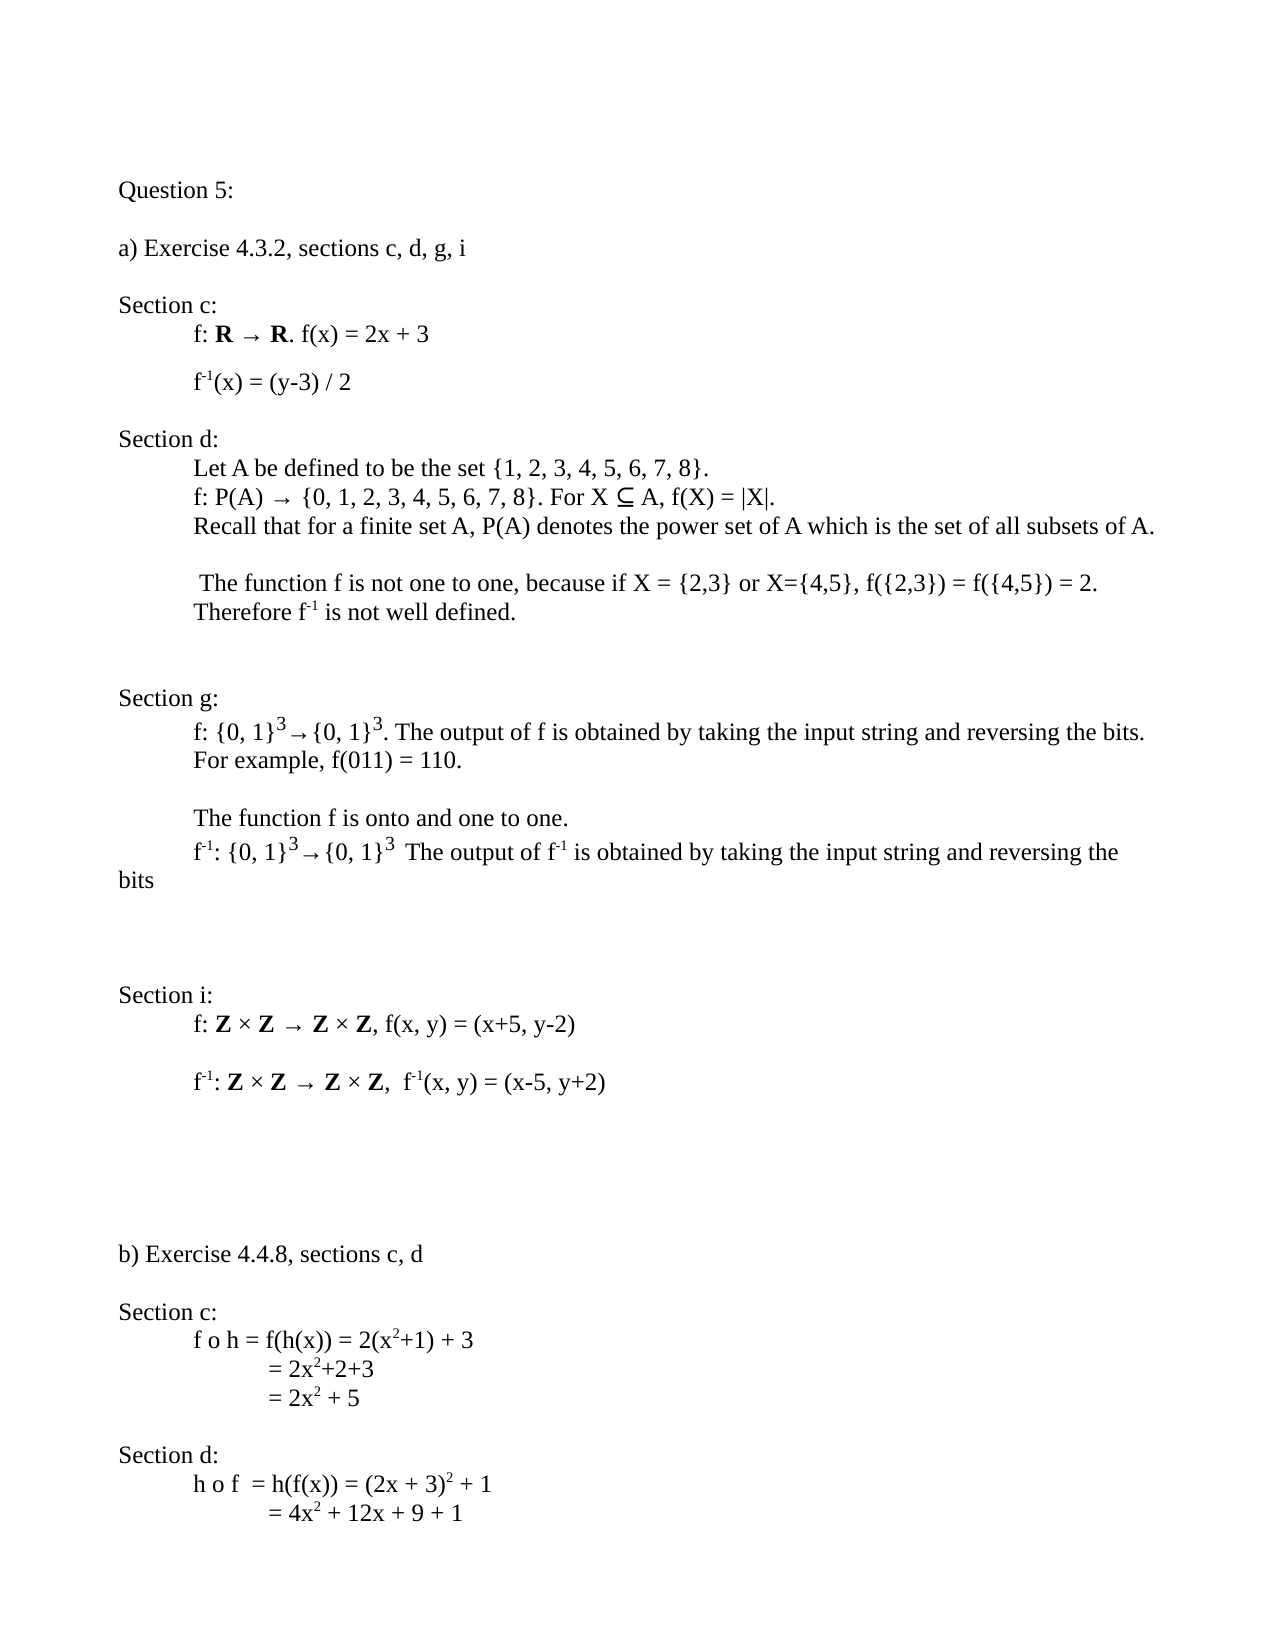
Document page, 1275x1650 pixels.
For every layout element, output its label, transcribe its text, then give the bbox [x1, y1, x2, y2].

text a) Exercise 4.3.2, sections c, d, g, i [118, 233, 1157, 262]
text The function f is not one to one, because if X = {2,3} or X={4,5}, f({2,3}) = f({4,5}) = 2. [118, 568, 1157, 597]
text f-1: {0, 1}3→{0, 1}3 The output of f-1 is obtained by taking the input string and reversing the bits [118, 832, 1157, 894]
text Section d: [118, 1440, 1157, 1469]
text Section d: [118, 424, 1157, 453]
text = 2x2 + 5 [118, 1383, 1157, 1412]
text Therefore f-1 is not well defined. [118, 597, 1157, 626]
text f: {0, 1}3→{0, 1}3. The output of f is obtained by taking the input string and reversing the bits. For example, f(011) = 110. [118, 712, 1157, 774]
text Section g: [118, 683, 1157, 712]
text f: Z × Z → Z × Z, f(x, y) = (x+5, y-2) [118, 1009, 1157, 1038]
text f: R → R. f(x) = 2x + 3 [118, 319, 1157, 348]
text Recall that for a finite set A, P(A) denotes the power set of A which is the set of all subsets of A. [118, 511, 1157, 539]
text Let A be defined to be the set {1, 2, 3, 4, 5, 6, 7, 8}. [118, 453, 1157, 482]
text = 2x2+2+3 [118, 1354, 1157, 1383]
text f: P(A) → {0, 1, 2, 3, 4, 5, 6, 7, 8}. For X ⊆ A, f(X) = |X|. [118, 482, 1157, 511]
text f-1: Z × Z → Z × Z, f-1(x, y) = (x-5, y+2) [118, 1067, 1157, 1095]
text Section i: [118, 980, 1157, 1009]
text = 4x2 + 12x + 9 + 1 [118, 1498, 1157, 1527]
text The function f is onto and one to one. [118, 803, 1157, 832]
text b) Exercise 4.4.8, sections c, d [118, 1239, 1157, 1268]
text f ο h = f(h(x)) = 2(x2+1) + 3 [118, 1325, 1157, 1354]
text h ο f = h(f(x)) = (2x + 3)2 + 1 [118, 1469, 1157, 1498]
text f-1(x) = (y-3) / 2 [118, 367, 1157, 396]
text Section c: [118, 291, 1157, 319]
text Section c: [118, 1297, 1157, 1325]
text Question 5: [118, 176, 1157, 204]
